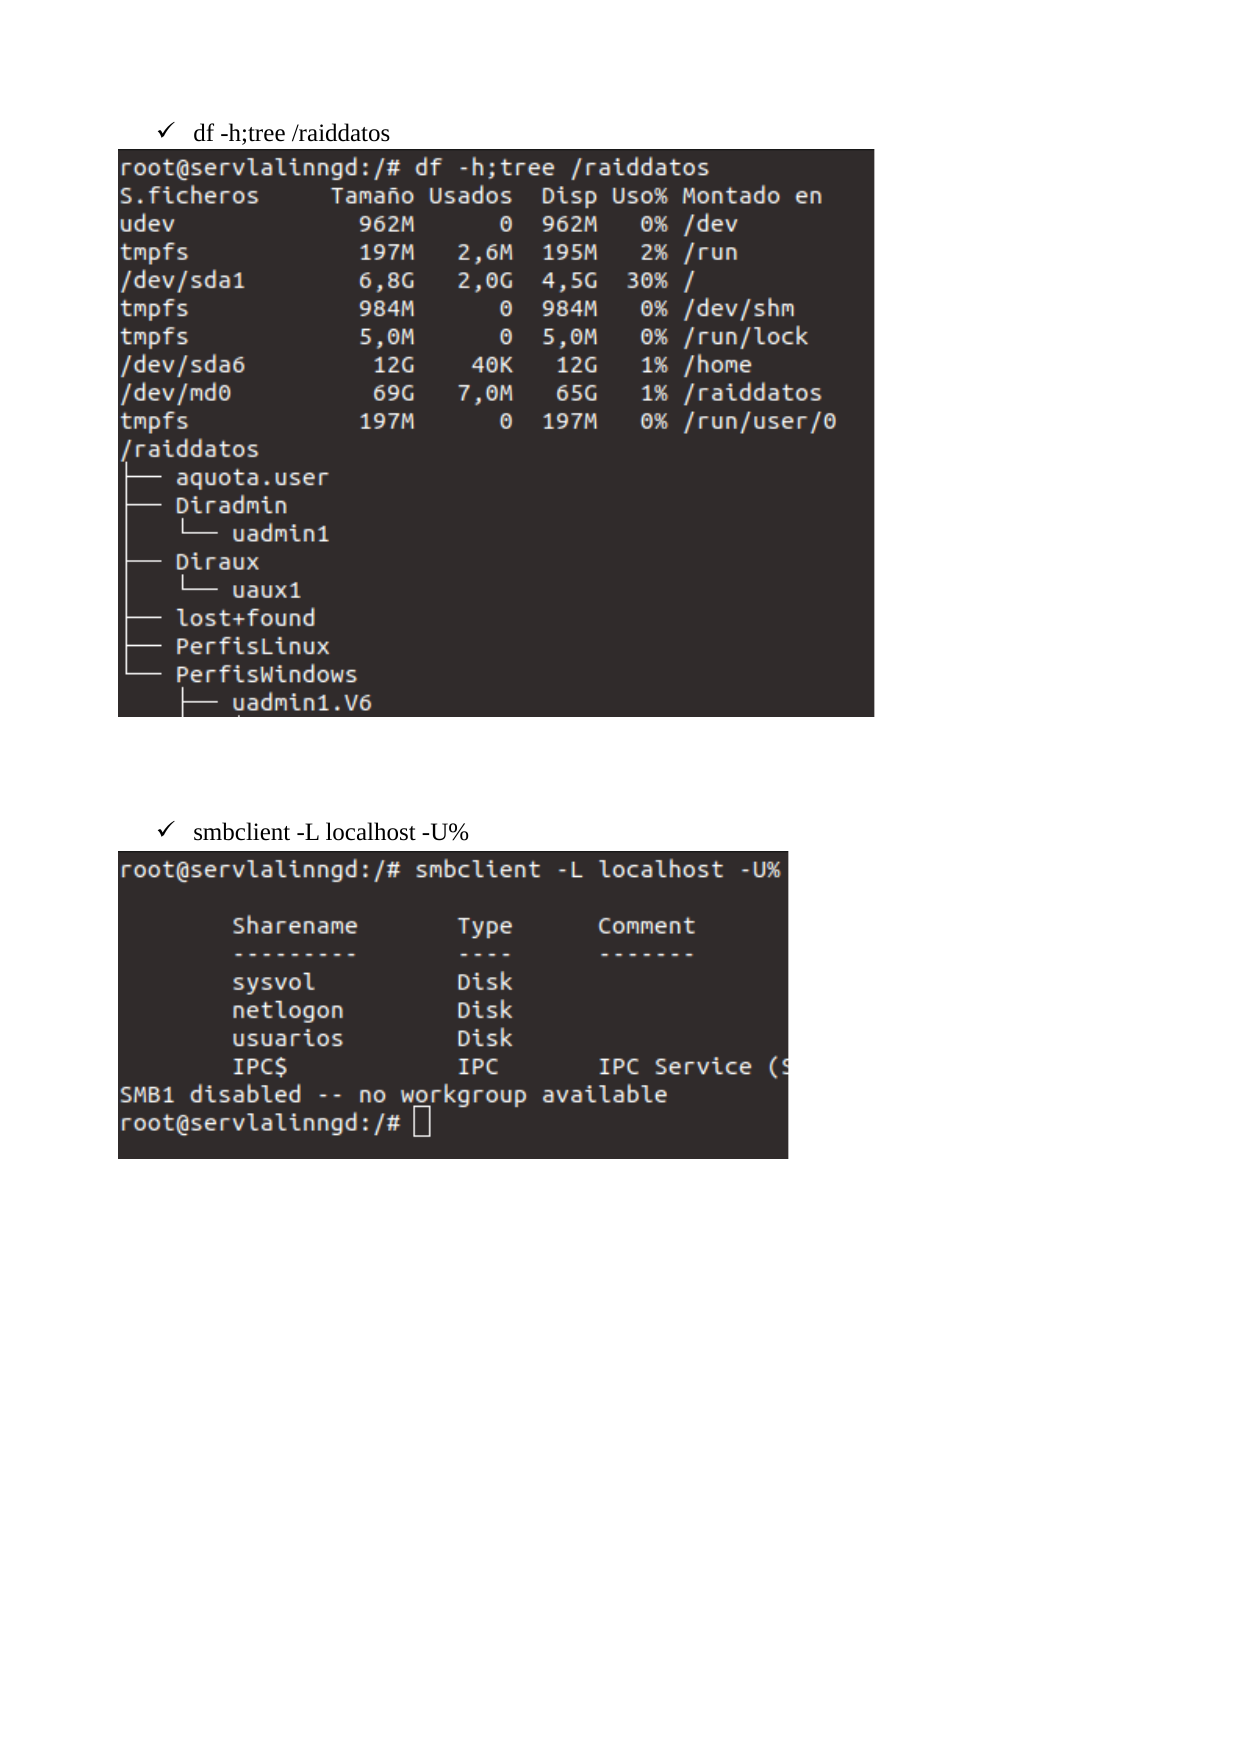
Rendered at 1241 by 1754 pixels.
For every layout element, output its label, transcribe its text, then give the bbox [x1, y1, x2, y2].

list smbclient -L localhost -U% [156, 817, 1122, 846]
picture [118, 851, 789, 1159]
list df -h;tree /raiddatos [156, 118, 1122, 147]
picture [118, 149, 875, 717]
